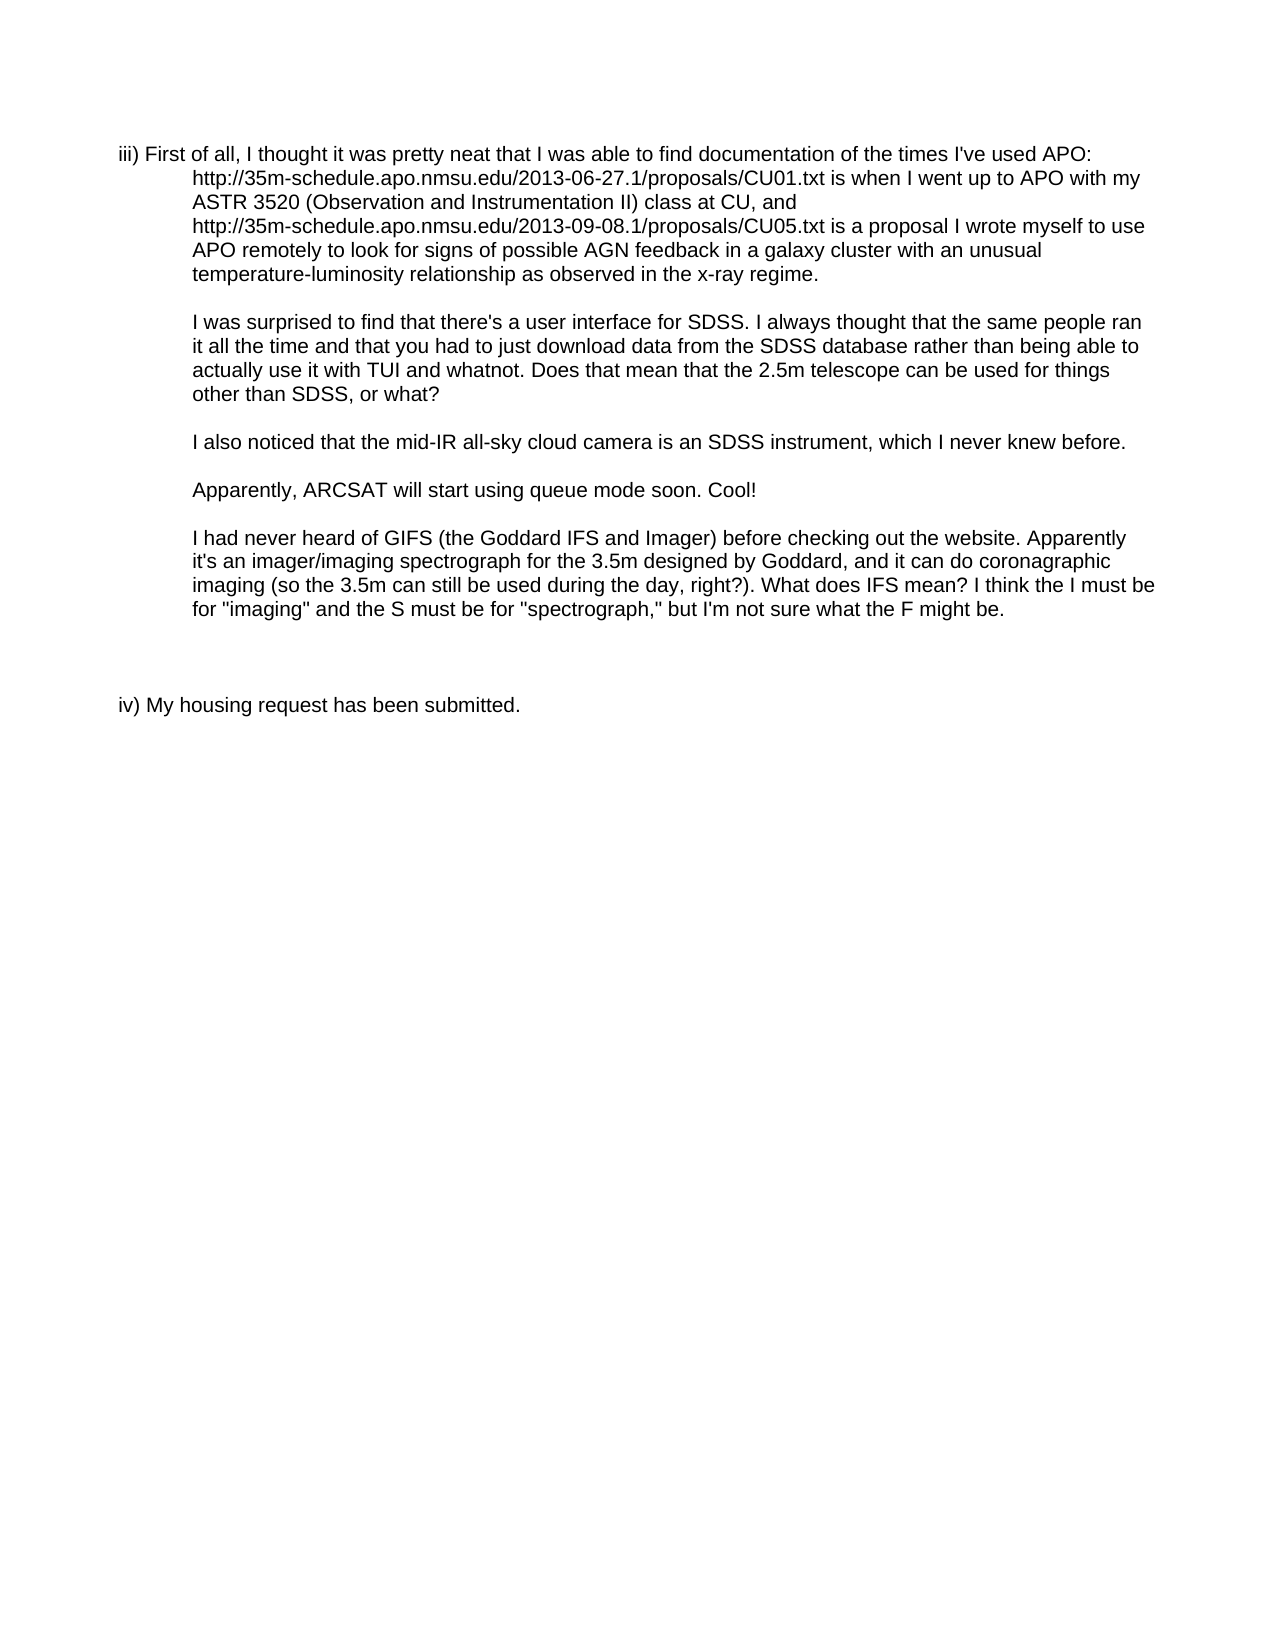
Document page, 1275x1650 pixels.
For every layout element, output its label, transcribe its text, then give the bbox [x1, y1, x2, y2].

text http://35m-schedule.apo.nmsu.edu/2013-09-08.1/proposals/CU05.txt is a proposal I wrote myself to use APO remotely to look for signs of possible AGN feedback in a galaxy cluster with an unusual temperature-luminosity relationship as observed in the x-ray regime. [118, 214, 1157, 286]
text I also noticed that the mid-IR all-sky cloud camera is an SDSS instrument, which I never knew before. [118, 429, 1157, 453]
text I had never heard of GIFS (the Goddard IFS and Imager) before checking out the website. Apparently it's an imager/imaging spectrograph for the 3.5m designed by Goddard, and it can do coronagraphic imaging (so the 3.5m can still be used during the day, right?). What does IFS mean? I think the I must be for "imaging" and the S must be for "spectrograph," but I'm not sure what the F might be. [118, 525, 1157, 621]
text I was surprised to find that there's a user interface for SDSS. I always thought that the same people ran it all the time and that you had to just download data from the SDSS database rather than being able to actually use it with TUI and whatnot. Does that mean that the 2.5m telescope can be used for things other than SDSS, or what? [118, 310, 1157, 406]
text http://35m-schedule.apo.nmsu.edu/2013-06-27.1/proposals/CU01.txt is when I went up to APO with my ASTR 3520 (Observation and Instrumentation II) class at CU, and [118, 166, 1157, 214]
text iv) My housing request has been submitted. [118, 693, 1157, 717]
text Apparently, ARCSAT will start using queue mode soon. Cool! [118, 477, 1157, 501]
text iii) First of all, I thought it was pretty neat that I was able to find documentation of the times I've used APO: [118, 142, 1157, 166]
